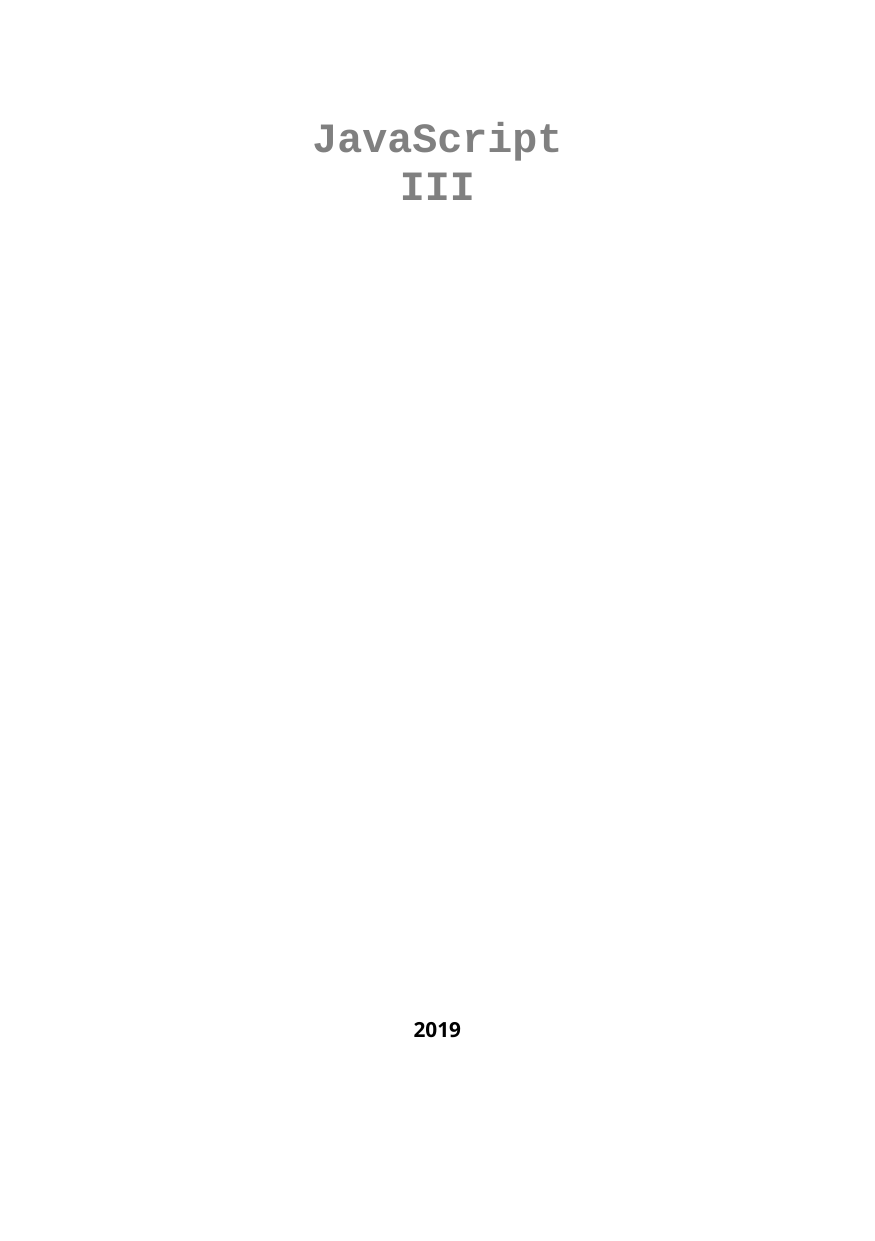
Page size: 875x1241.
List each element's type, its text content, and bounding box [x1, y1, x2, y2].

text JavaScript [118, 118, 756, 165]
text III [118, 165, 756, 212]
text 2019 [118, 1015, 756, 1043]
